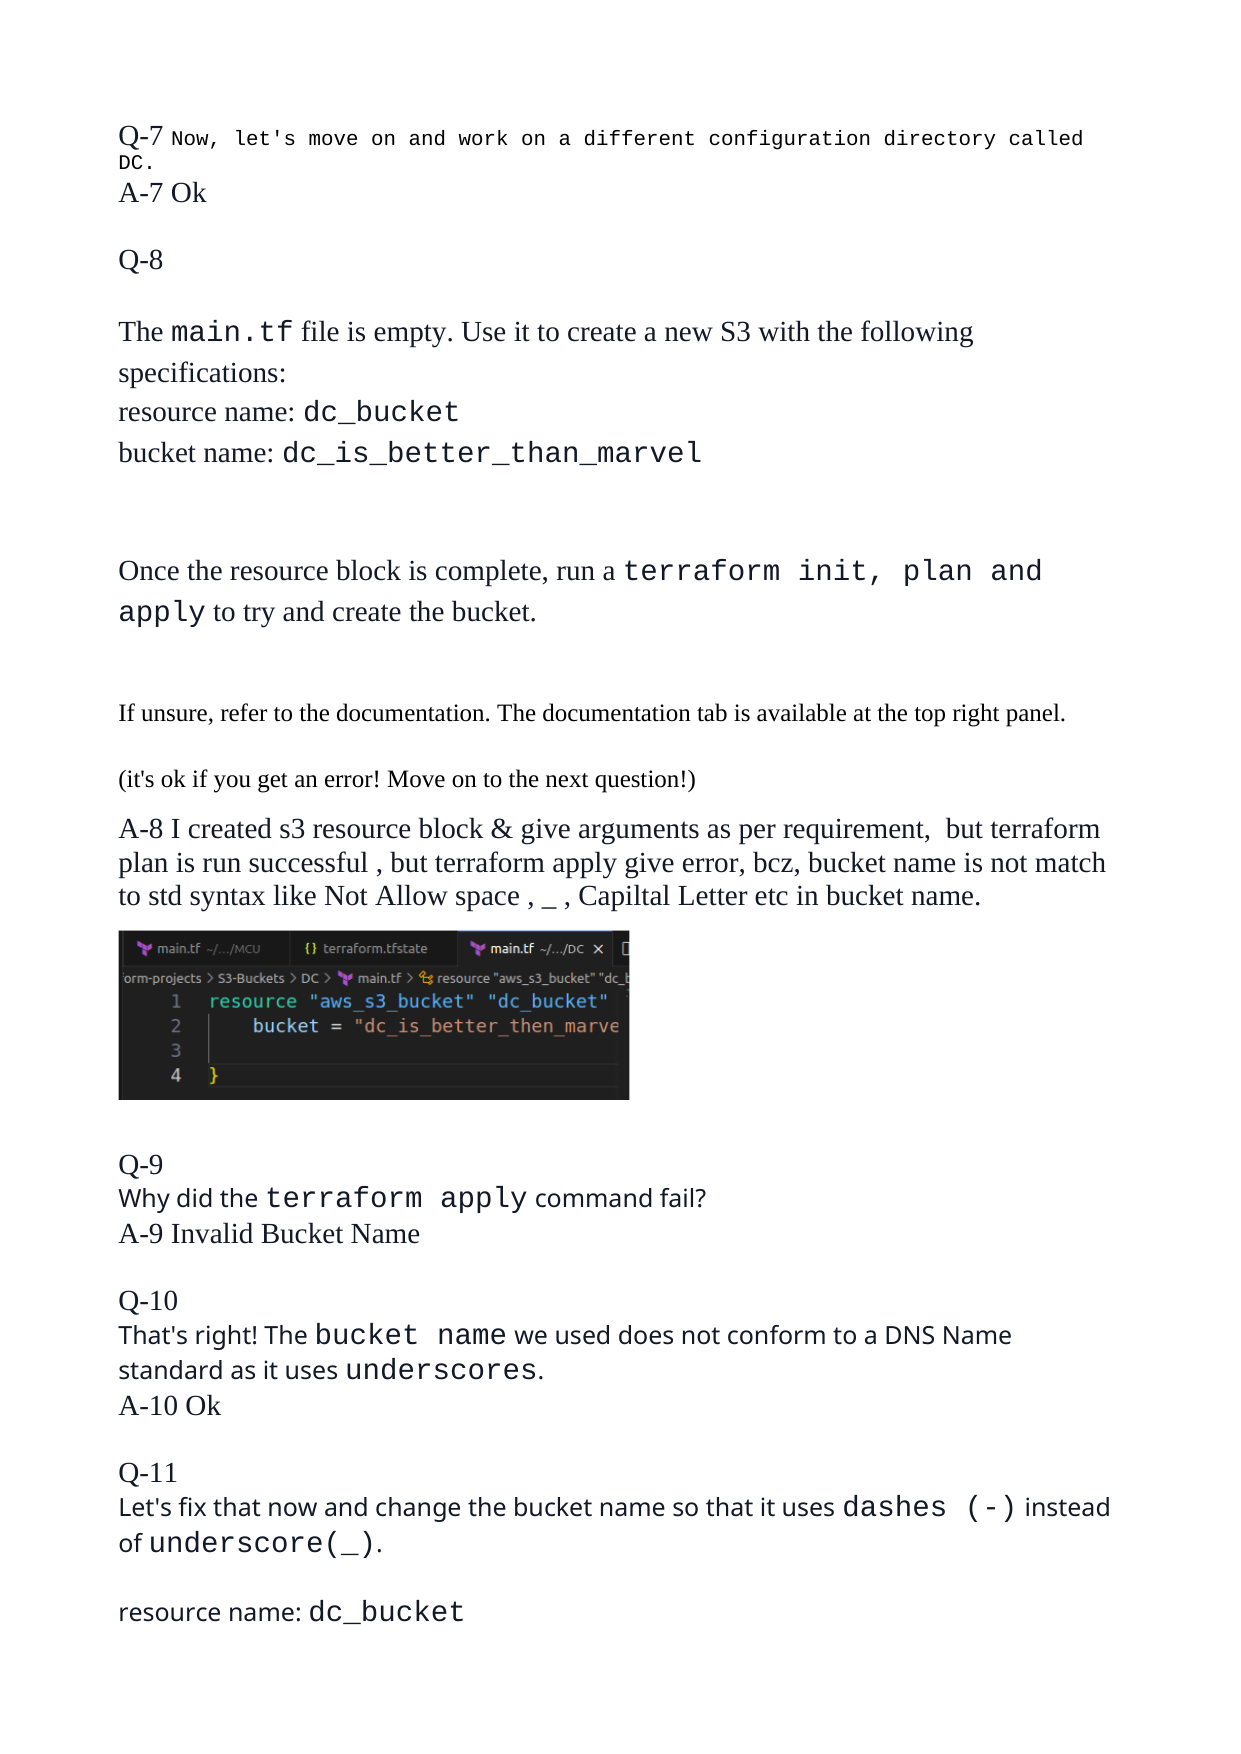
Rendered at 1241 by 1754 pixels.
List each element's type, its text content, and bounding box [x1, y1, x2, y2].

text The main.tf file is empty. Use it to create a new S3 with the following specifications: resource name: dc_bucket bucket name: dc_is_better_than_marvel Once the resource block is complete, run a terraform init, plan and apply to try and create the bucket. [118, 276, 1122, 630]
text A-9 Invalid Bucket Name [118, 1216, 1122, 1250]
text That's right! The bucket name we used does not conform to a DNS Name standard as it uses underscores. [118, 1317, 1122, 1388]
text Let's fix that now and change the bucket name so that it uses dashes (-) instead of underscore(_). resource name: dc_bucket [118, 1489, 1122, 1630]
picture [509, 929, 630, 1100]
text A-8 I created s3 resource block & give arguments as per requirement, but terraform plan is run successful , but terraform apply give error, bcz, bucket name is not match to std syntax like Not Allow space , _ , Capiltal Letter etc in bucket name. [118, 811, 1122, 912]
text Q-7 Now, let's move on and work on a different configuration directory called DC. [118, 118, 1122, 175]
text Why did the terraform apply command fail? [118, 1180, 1122, 1216]
text A-7 Ok [118, 175, 1122, 209]
text Q-9 [118, 1147, 1122, 1180]
text A-10 Ok [118, 1388, 1122, 1422]
text If unsure, refer to the documentation. The documentation tab is available at the top right panel. (it's ok if you get an error! Move on to the next question!) [118, 698, 1122, 792]
text Q-8 [118, 242, 1122, 276]
text Q-10 [118, 1283, 1122, 1317]
text Q-11 [118, 1456, 1122, 1489]
